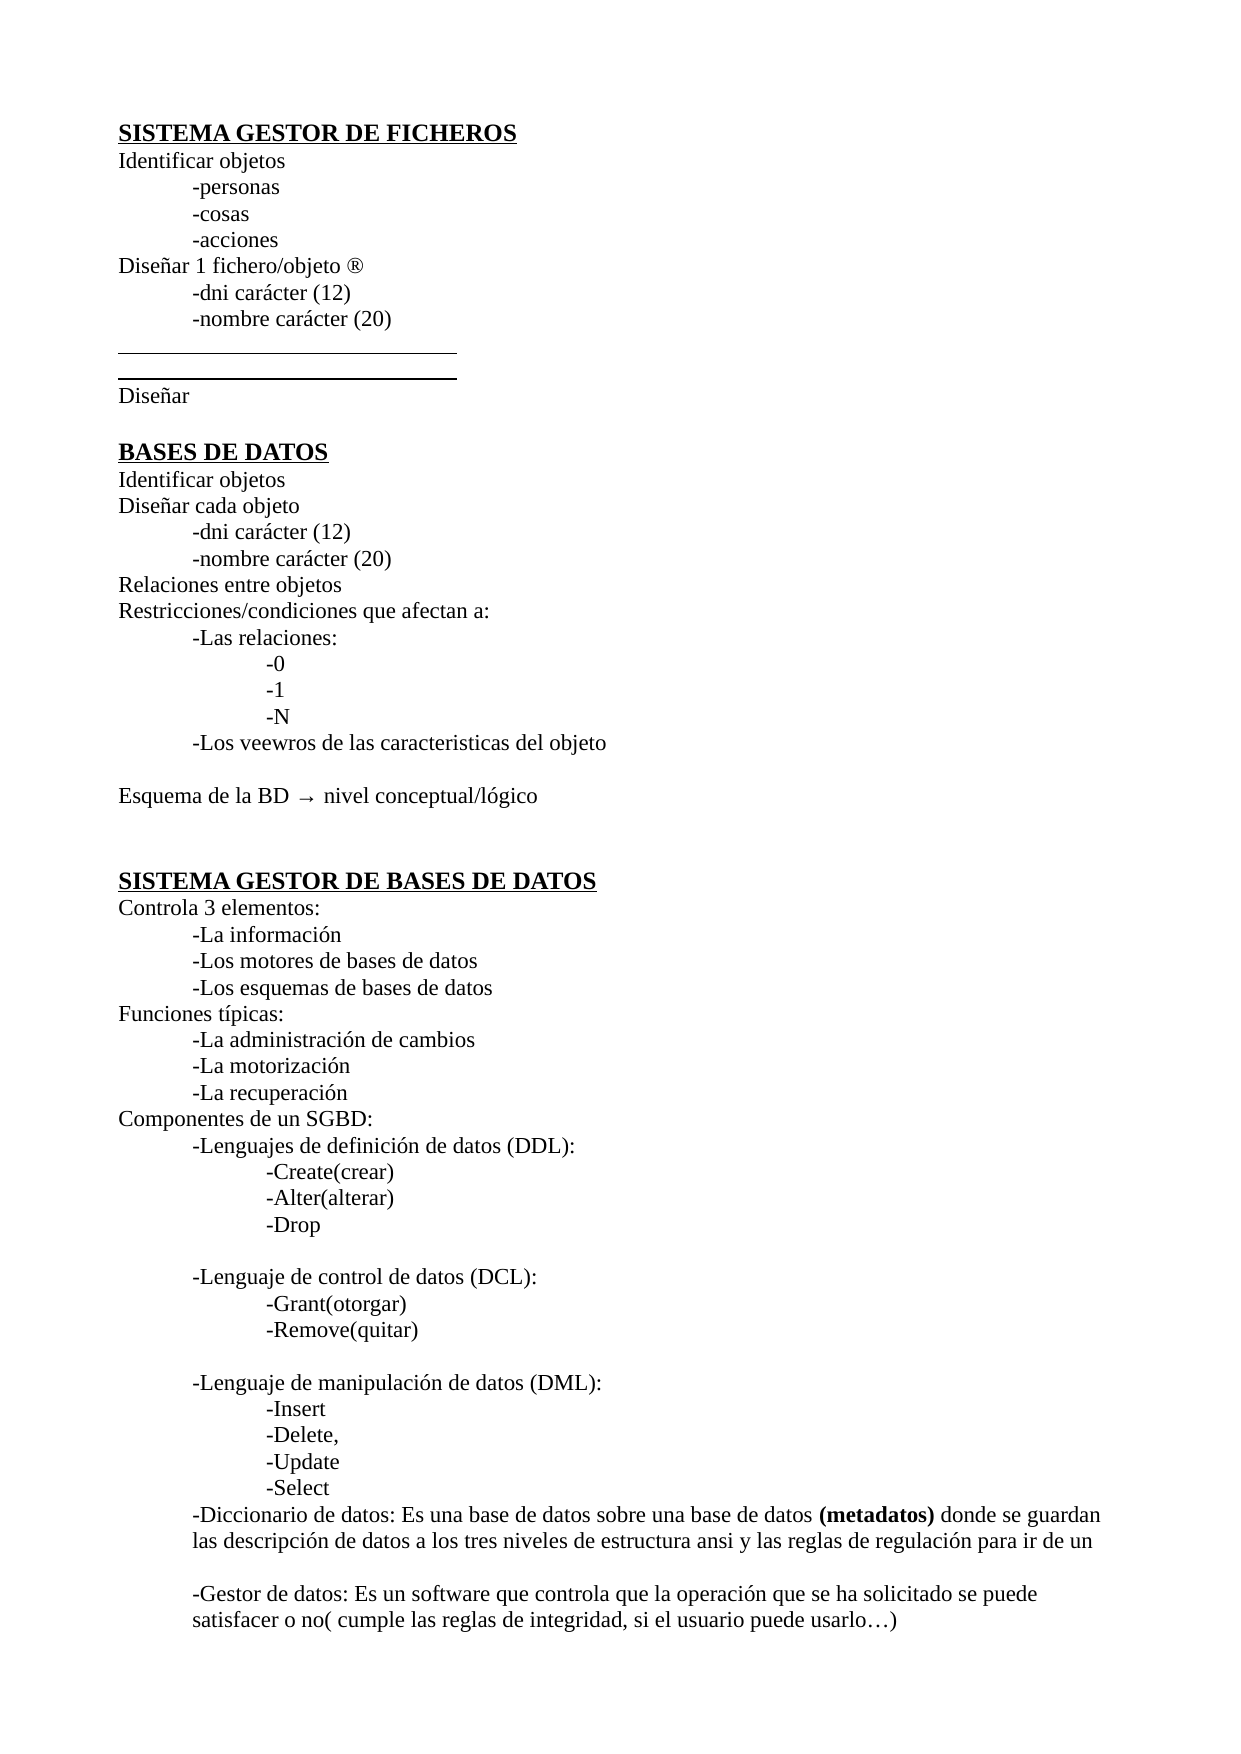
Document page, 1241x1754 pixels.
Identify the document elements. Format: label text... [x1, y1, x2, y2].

text -Update [118, 1448, 1122, 1474]
text SISTEMA GESTOR DE FICHEROS [118, 118, 1122, 147]
text -nombre carácter (20) [118, 545, 1122, 571]
text Diseñar 1 fichero/objeto ® [118, 252, 1122, 279]
text -Insert [118, 1395, 1122, 1422]
text -Los motores de bases de datos [118, 947, 1122, 973]
text -Los veewros de las caracteristicas del objeto [118, 729, 1122, 756]
text -La recuperación [118, 1079, 1122, 1105]
text Diseñar [118, 382, 1122, 408]
text -Los esquemas de bases de datos [118, 973, 1122, 1000]
text -La motorización [118, 1053, 1122, 1079]
text -personas [118, 173, 1122, 199]
text Identificar objetos [118, 466, 1122, 492]
text Identificar objetos [118, 147, 1122, 173]
text -1 [118, 676, 1122, 703]
text Esquema de la BD → nivel conceptual/lógico [118, 782, 1122, 808]
text -Drop [118, 1211, 1122, 1237]
text -Delete, [118, 1422, 1122, 1448]
text -Alter(alterar) [118, 1184, 1122, 1211]
text -La administración de cambios [118, 1026, 1122, 1053]
text BASES DE DATOS [118, 437, 1122, 466]
text -Las relaciones: [118, 624, 1122, 650]
text Componentes de un SGBD: [118, 1105, 1122, 1132]
text Restricciones/condiciones que afectan a: [118, 597, 1122, 624]
text Relaciones entre objetos [118, 571, 1122, 597]
text -dni carácter (12) [118, 279, 1122, 305]
text -Remove(quitar) [118, 1316, 1122, 1342]
text -Select [118, 1474, 1122, 1501]
text -Create(crear) [118, 1158, 1122, 1184]
text -Grant(otorgar) [118, 1290, 1122, 1316]
text -cosas [118, 199, 1122, 226]
text -acciones [118, 226, 1122, 252]
text -N [118, 703, 1122, 729]
text -Lenguaje de manipulación de datos (DML): [118, 1369, 1122, 1395]
text -Gestor de datos: Es un software que controla que la operación que se ha solicitado se puede satisfacer o no( cumple las reglas de integridad, si el usuario puede usarlo…) [118, 1580, 1122, 1632]
text SISTEMA GESTOR DE BASES DE DATOS [118, 866, 1122, 894]
text Controla 3 elementos: [118, 894, 1122, 921]
text Funciones típicas: [118, 1000, 1122, 1026]
text Diseñar cada objeto [118, 492, 1122, 518]
text -dni carácter (12) [118, 518, 1122, 545]
text -Diccionario de datos: Es una base de datos sobre una base de datos (metadatos) donde se guardan las descripción de datos a los tres niveles de estructura ansi y las reglas de regulación para ir de un [118, 1501, 1122, 1553]
text -nombre carácter (20) [118, 305, 1122, 331]
text -0 [118, 650, 1122, 676]
text -La información [118, 921, 1122, 947]
text -Lenguajes de definición de datos (DDL): [118, 1132, 1122, 1158]
text -Lenguaje de control de datos (DCL): [118, 1263, 1122, 1290]
